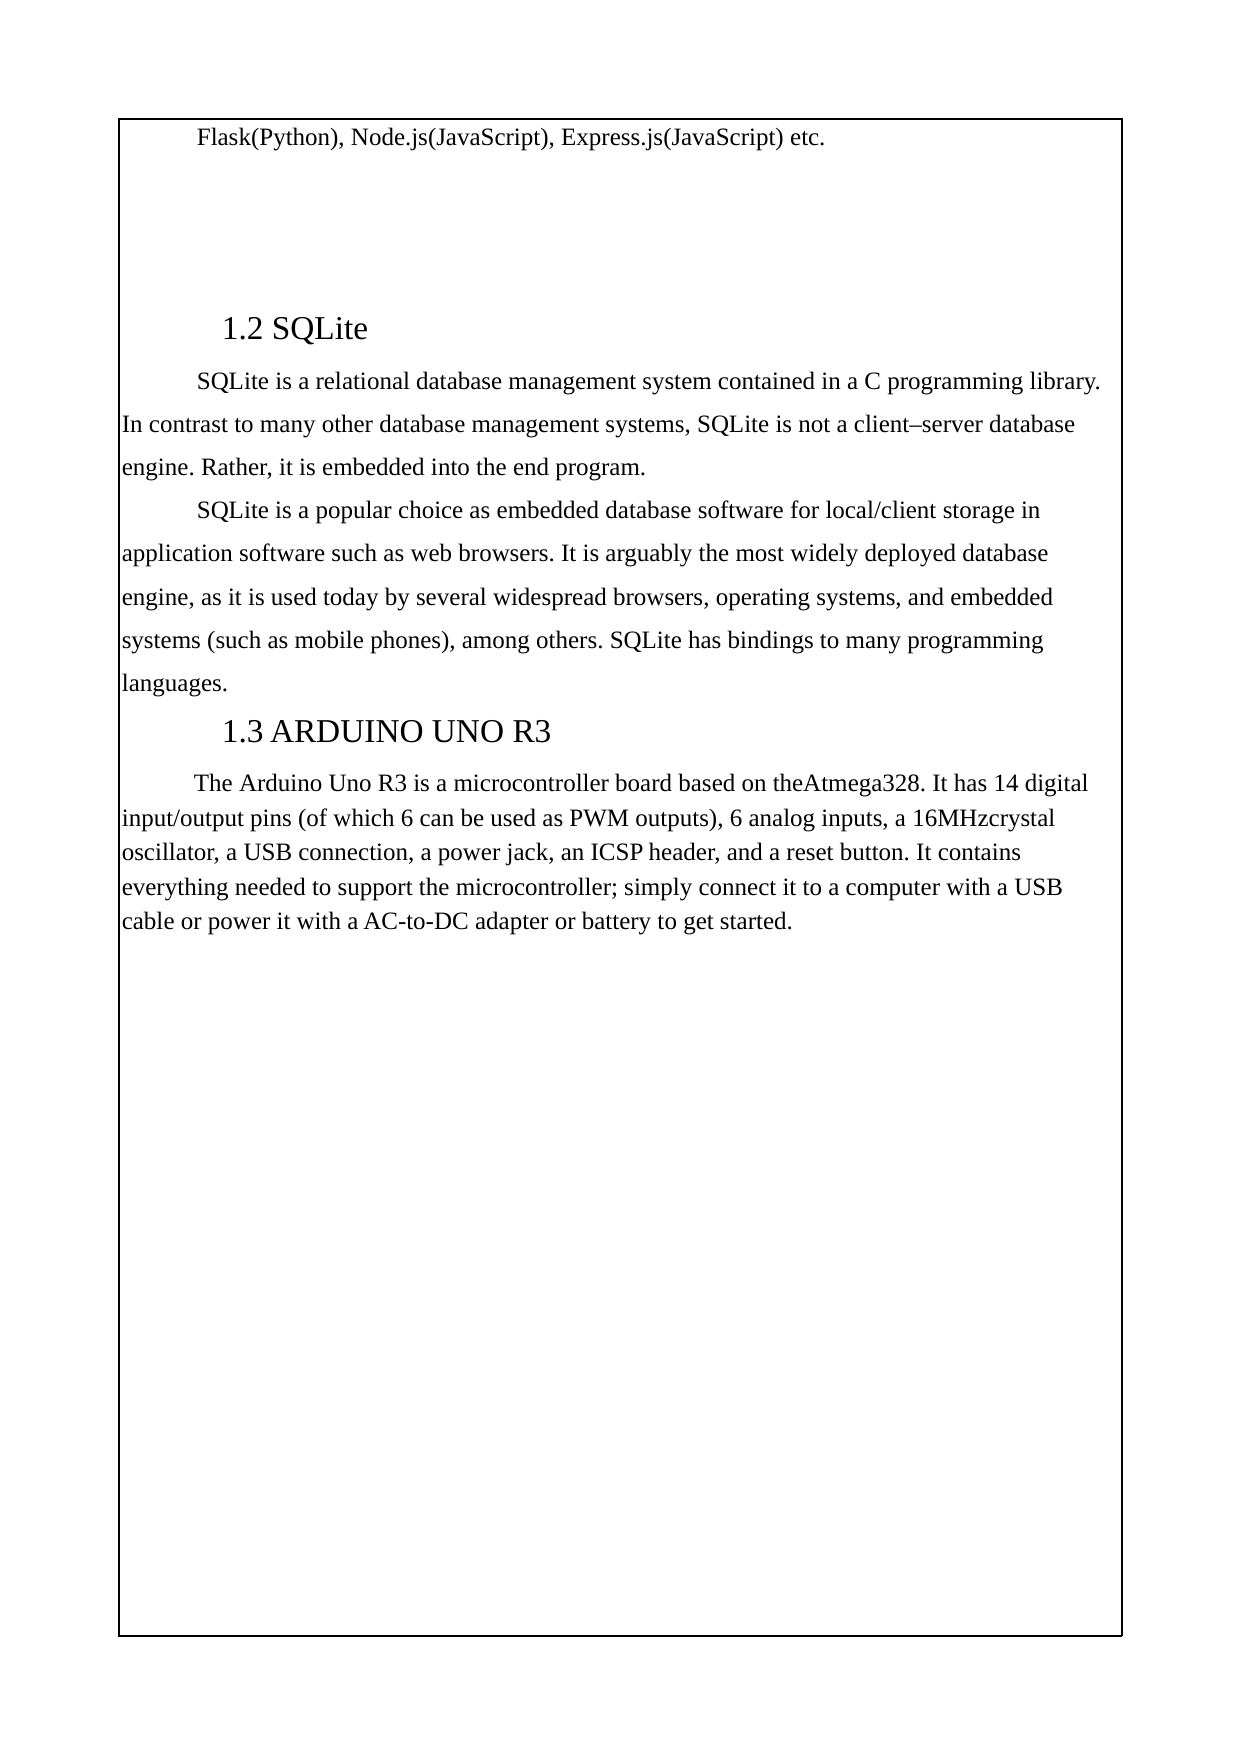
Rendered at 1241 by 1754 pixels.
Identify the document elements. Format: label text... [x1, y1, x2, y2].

text The Arduino Uno R3 is a microcontroller board based on theAtmega328. It has 14 digital input/output pins (of which 6 can be used as PWM outputs), 6 analog inputs, a 16MHzcrystal oscillator, a USB connection, a power jack, an ICSP header, and a reset button. It contains everything needed to support the microcontroller; simply connect it to a computer with a USB cable or power it with a AC-to-DC adapter or battery to get started. [122, 768, 1118, 935]
text SQLite is a relational database management system contained in a C programming library. In contrast to many other database management systems, SQLite is not a client–server database engine. Rather, it is embedded into the end program. [122, 366, 1118, 481]
text 1.2 SQLite [122, 308, 1118, 347]
text 1.3 ARDUINO UNO R3 [122, 711, 1118, 749]
text Flask(Python), Node.js(JavaScript), Express.js(JavaScript) etc. [122, 122, 1118, 150]
text SQLite is a popular choice as embedded database software for local/client storage in application software such as web browsers. It is arguably the most widely deployed database engine, as it is used today by several widespread browsers, operating systems, and embedded systems (such as mobile phones), among others. SQLite has bindings to many programming languages. [122, 495, 1118, 697]
